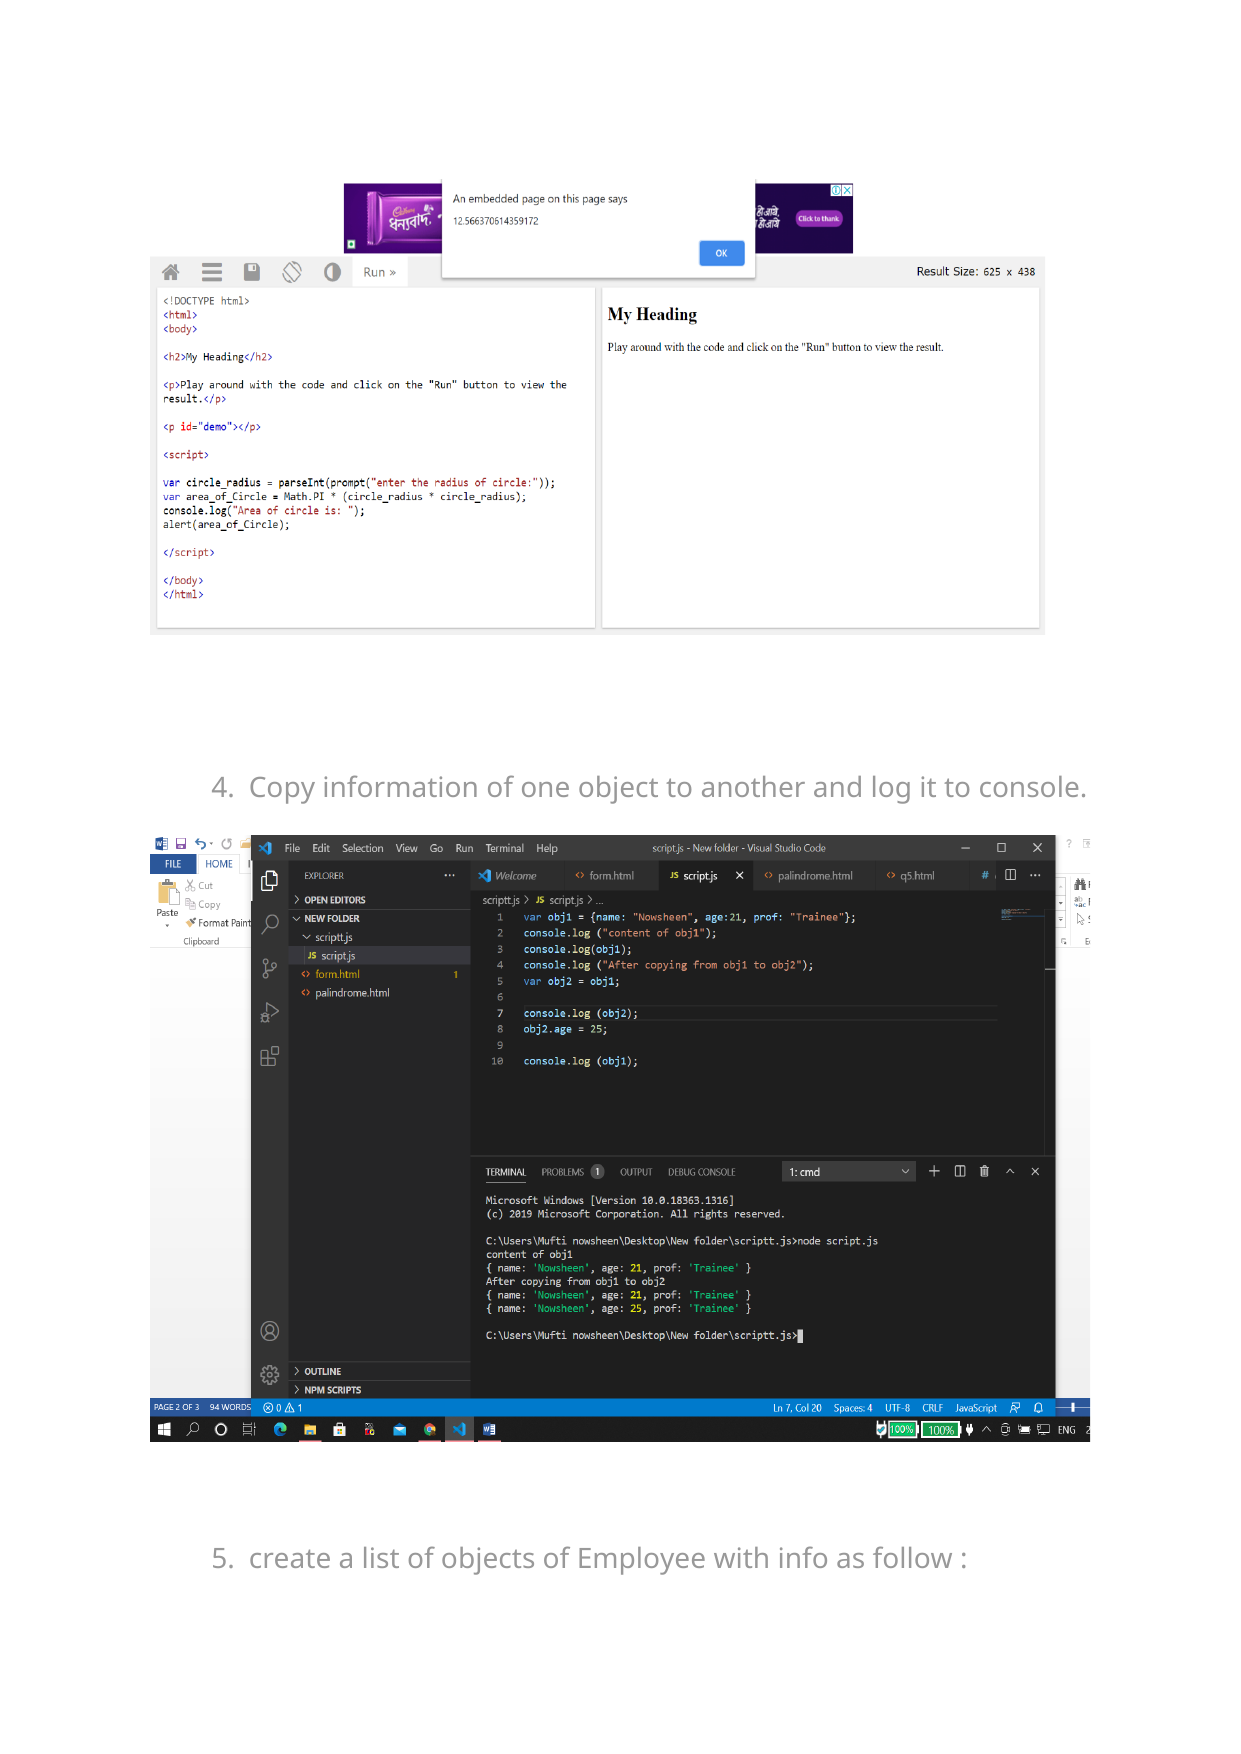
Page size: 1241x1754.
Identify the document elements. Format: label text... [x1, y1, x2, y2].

table_header Exercise Prompt for amount, interest rate and no. of years and calculate simple interest. is palindrome string Area of circle Copy information of one object to another and log it to console. create a list of objects of Employee with info as follow : Name, age, salary ,DOB filter all employees with salary greater than 5000 group employee on the basis of their age fetch employees with salary less than 1000 and age greater than 20. Then give them an increment 5 times their salary. [150, 150, 1090, 835]
table_header Exercise Prompt for amount, interest rate and no. of years and calculate simple interest. is palindrome string Area of circle Copy information of one object to another and log it to console. create a list of objects of Employee with info as follow : Name, age, salary ,DOB filter all employees with salary greater than 5000 group employee on the basis of their age fetch employees with salary less than 1000 and age greater than 20. Then give them an increment 5 times their salary. [150, 1442, 1090, 1576]
picture [150, 835, 1091, 1442]
picture [150, 179, 1046, 738]
